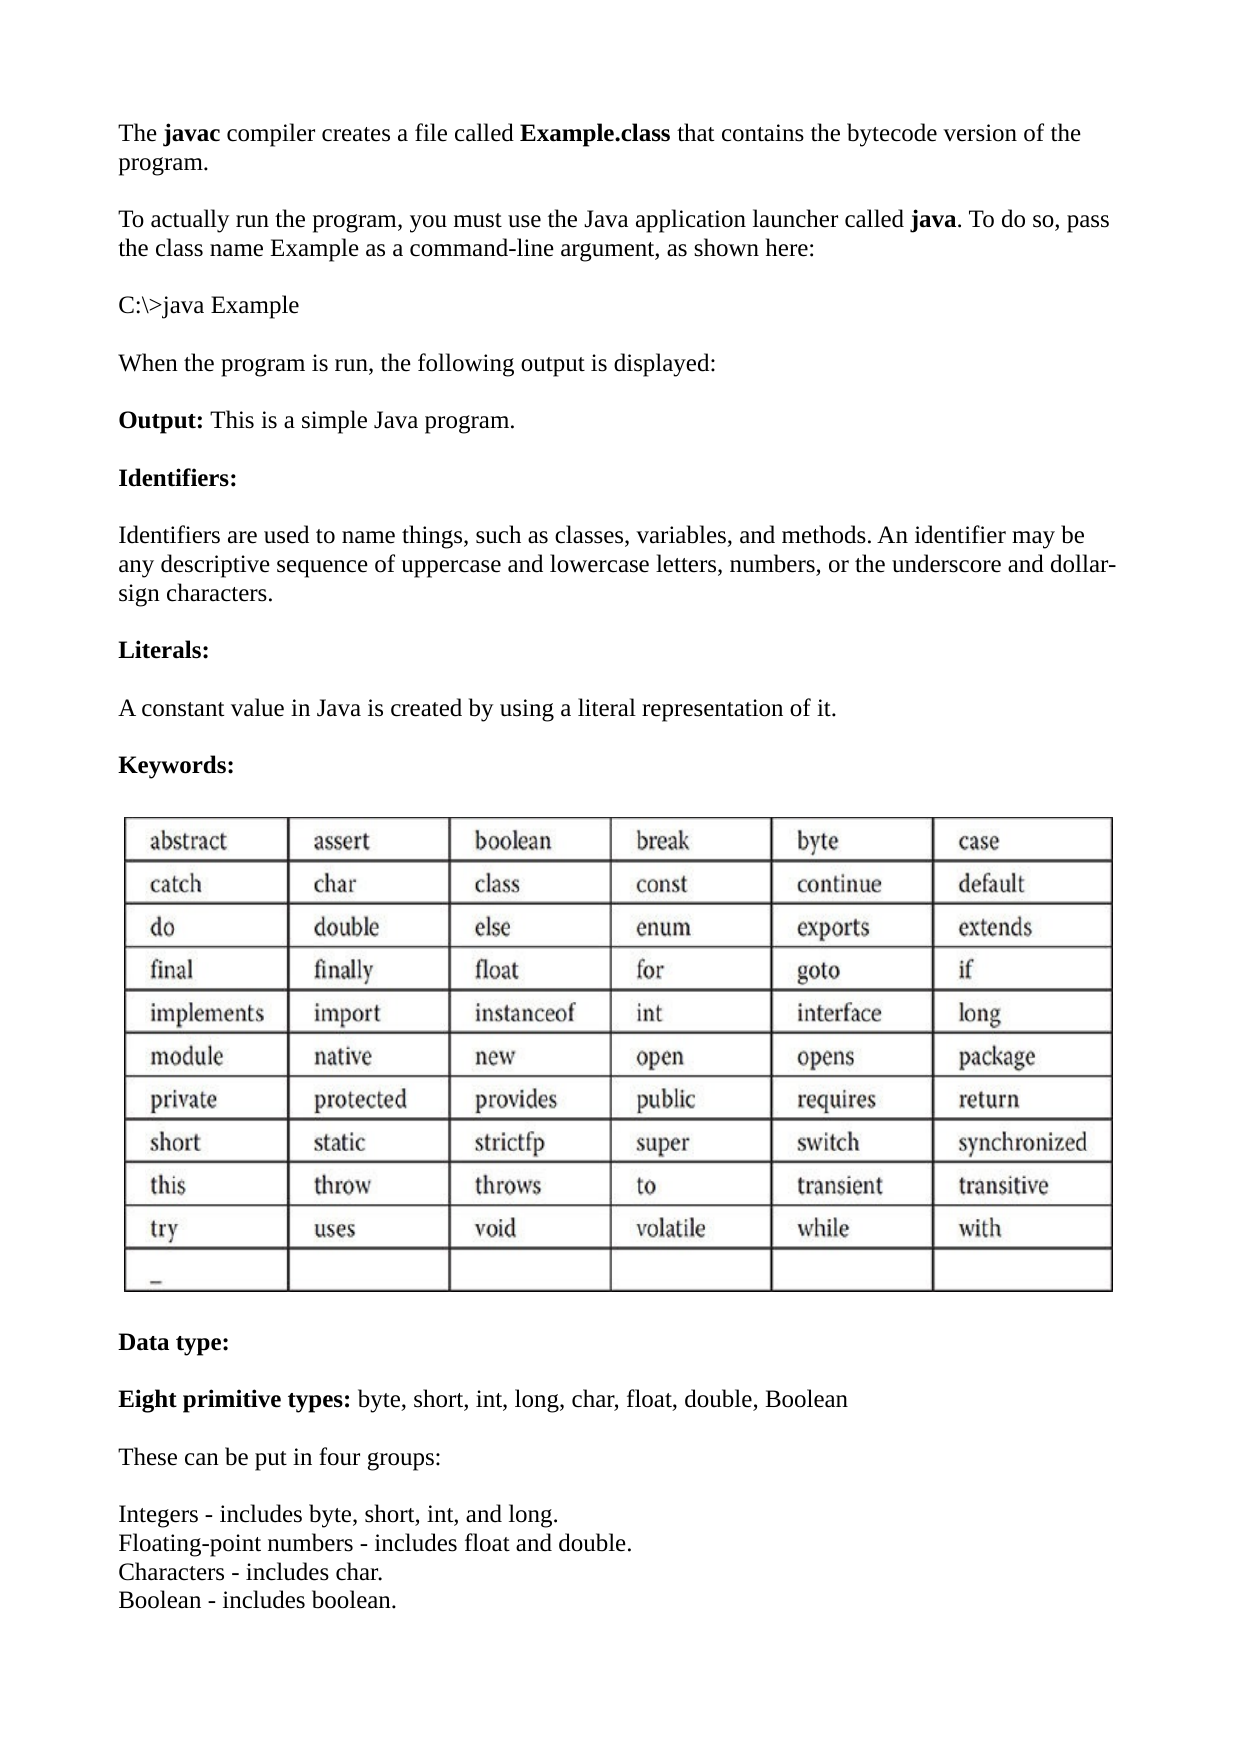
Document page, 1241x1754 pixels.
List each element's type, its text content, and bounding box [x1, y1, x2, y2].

text Boolean - includes boolean. [118, 1585, 1122, 1614]
text C:\>java Example [118, 291, 1122, 319]
text Identifiers: [118, 463, 1122, 492]
text Identifiers are used to name things, such as classes, variables, and methods. An identifier may be any descriptive sequence of uppercase and lowercase letters, numbers, or the underscore and dollar-sign characters. [118, 521, 1122, 607]
text These can be put in four groups: [118, 1442, 1122, 1470]
text Literals: [118, 636, 1122, 664]
text Floating-point numbers - includes float and double. [118, 1528, 1122, 1557]
text Data type: [118, 1327, 1122, 1355]
text The javac compiler creates a file called Example.class that contains the bytecode version of the program. [118, 118, 1122, 176]
text Integers - includes byte, short, int, and long. [118, 1499, 1122, 1528]
text When the program is run, the following output is displayed: [118, 348, 1122, 377]
text Keywords: [118, 751, 1122, 779]
text Eight primitive types: byte, short, int, long, char, float, double, Boolean [118, 1384, 1122, 1413]
picture [118, 808, 1123, 1298]
text Output: This is a simple Java program. [118, 406, 1122, 434]
text A constant value in Java is created by using a literal representation of it. [118, 693, 1122, 722]
text Characters - includes char. [118, 1557, 1122, 1585]
text To actually run the program, you must use the Java application launcher called java. To do so, pass the class name Example as a command-line argument, as shown here: [118, 204, 1122, 262]
